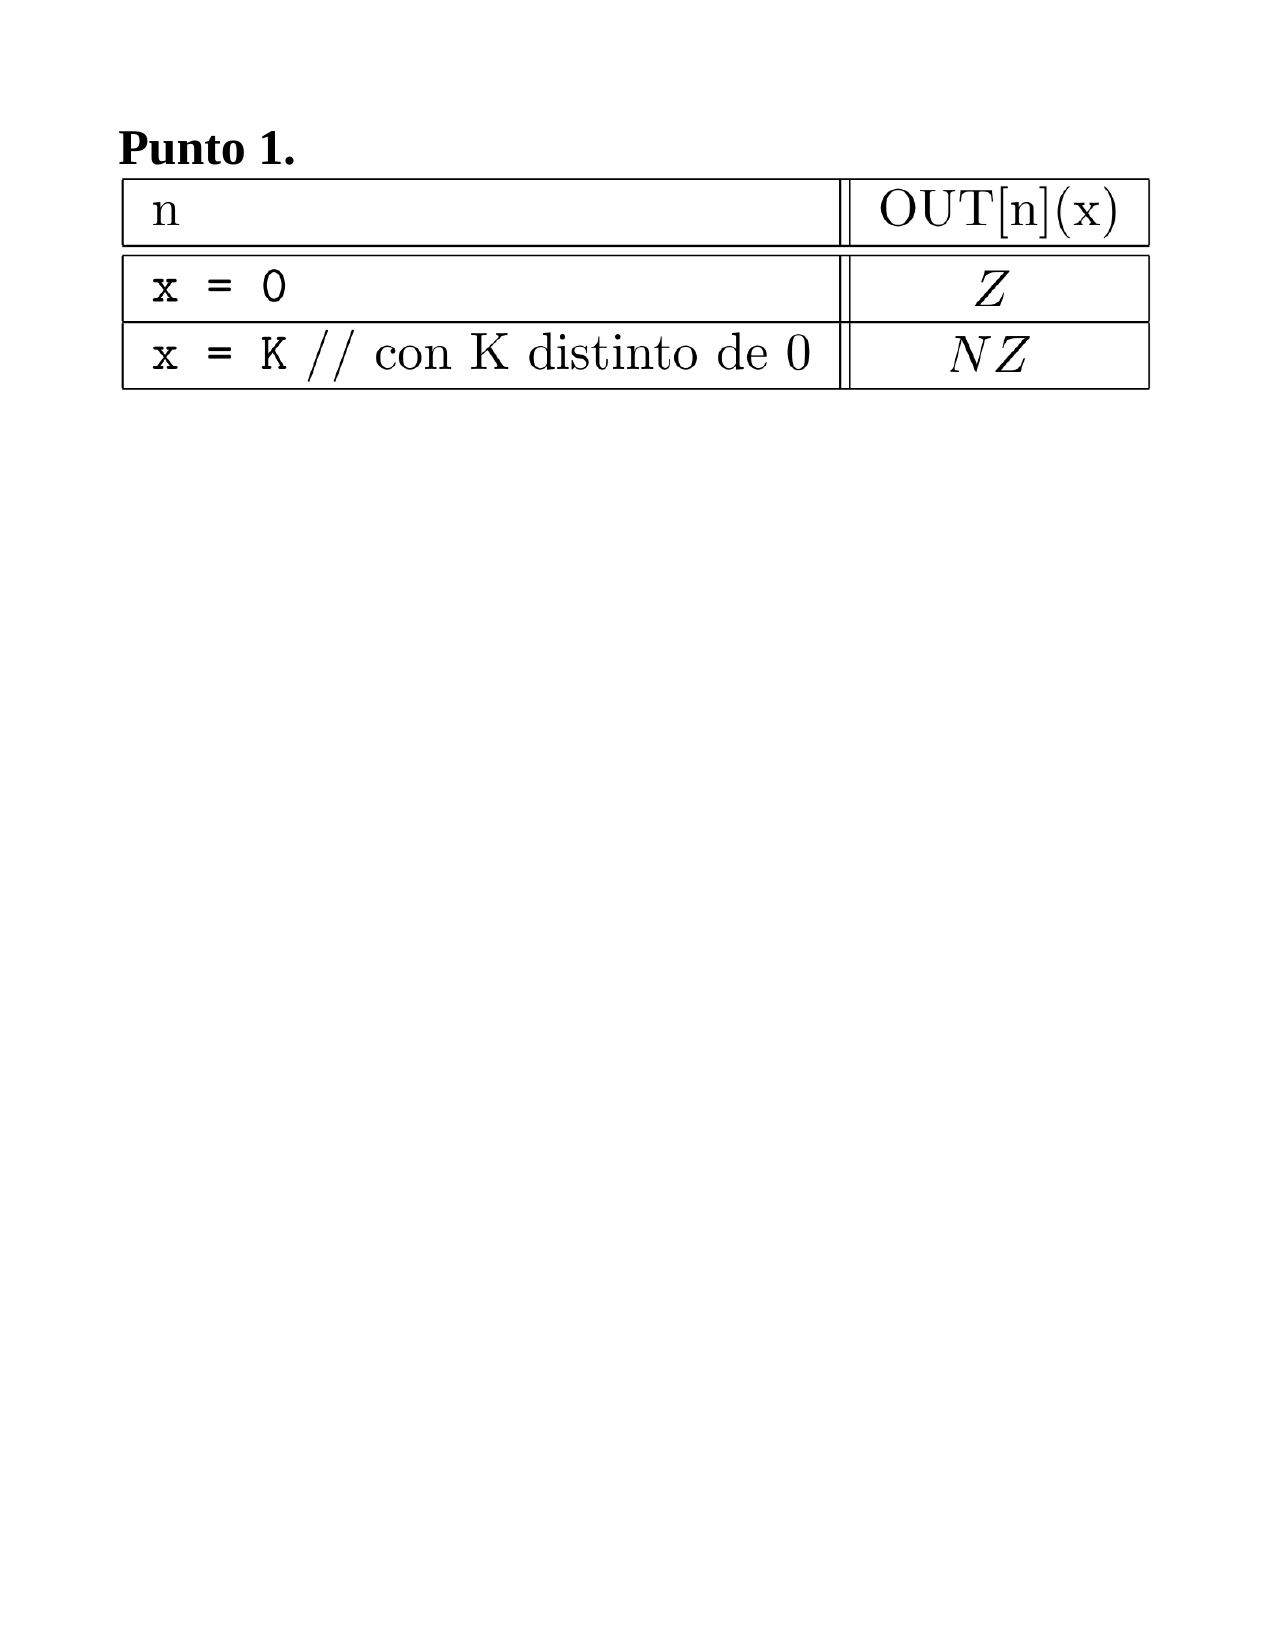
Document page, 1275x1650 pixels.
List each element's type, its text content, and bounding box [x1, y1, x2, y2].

text Punto 1. [118, 118, 1157, 175]
